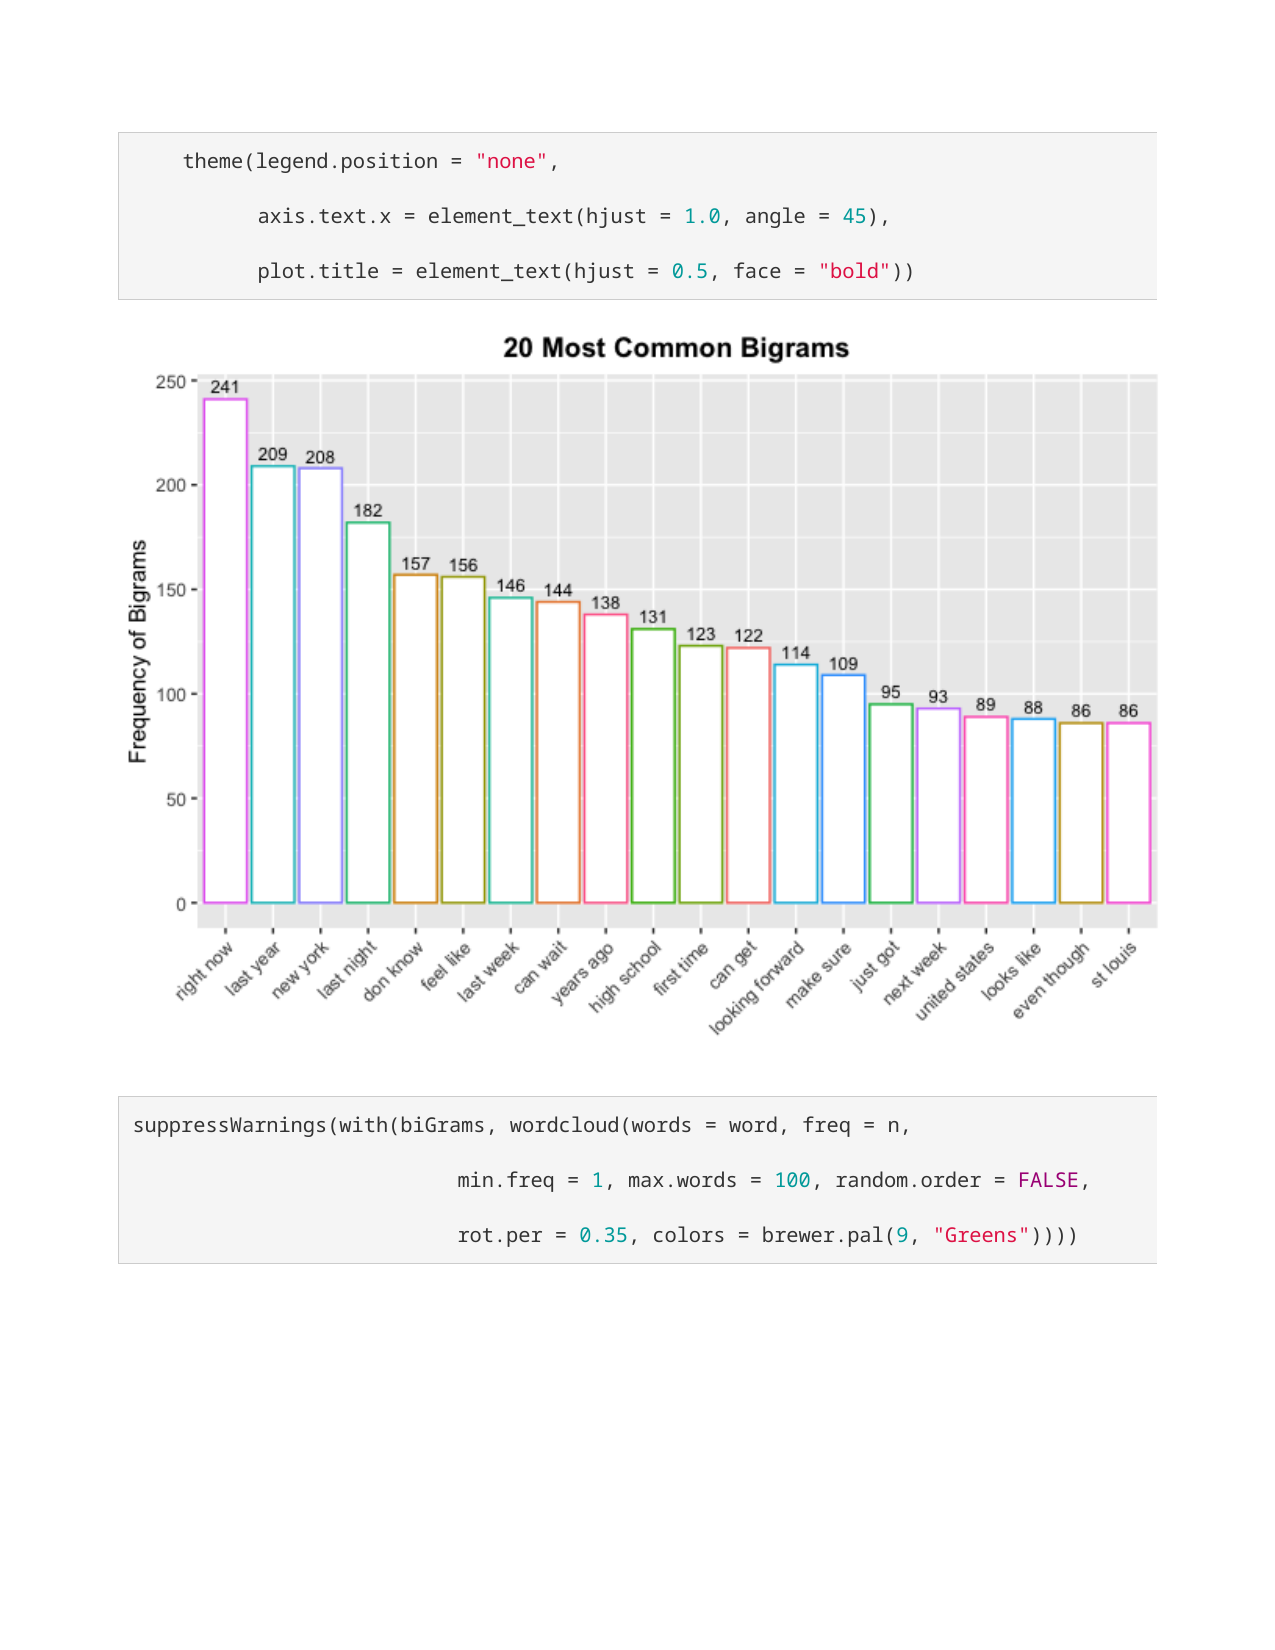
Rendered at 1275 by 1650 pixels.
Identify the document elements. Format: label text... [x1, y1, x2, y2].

text theme(legend.position = "none", [119, 133, 1157, 174]
text axis.text.x = element_text(hjust = 1.0, angle = 45), [119, 188, 1157, 230]
text rot.per = 0.35, colors = brewer.pal(9, "Greens")))) [119, 1207, 1157, 1263]
text plot.title = element_text(hjust = 0.5, face = "bold")) [119, 243, 1157, 299]
text min.freq = 1, max.words = 100, random.order = FALSE, [119, 1151, 1157, 1193]
text suppressWarnings(with(biGrams, wordcloud(words = word, freq = n, [119, 1097, 1157, 1138]
picture [118, 326, 1169, 1077]
